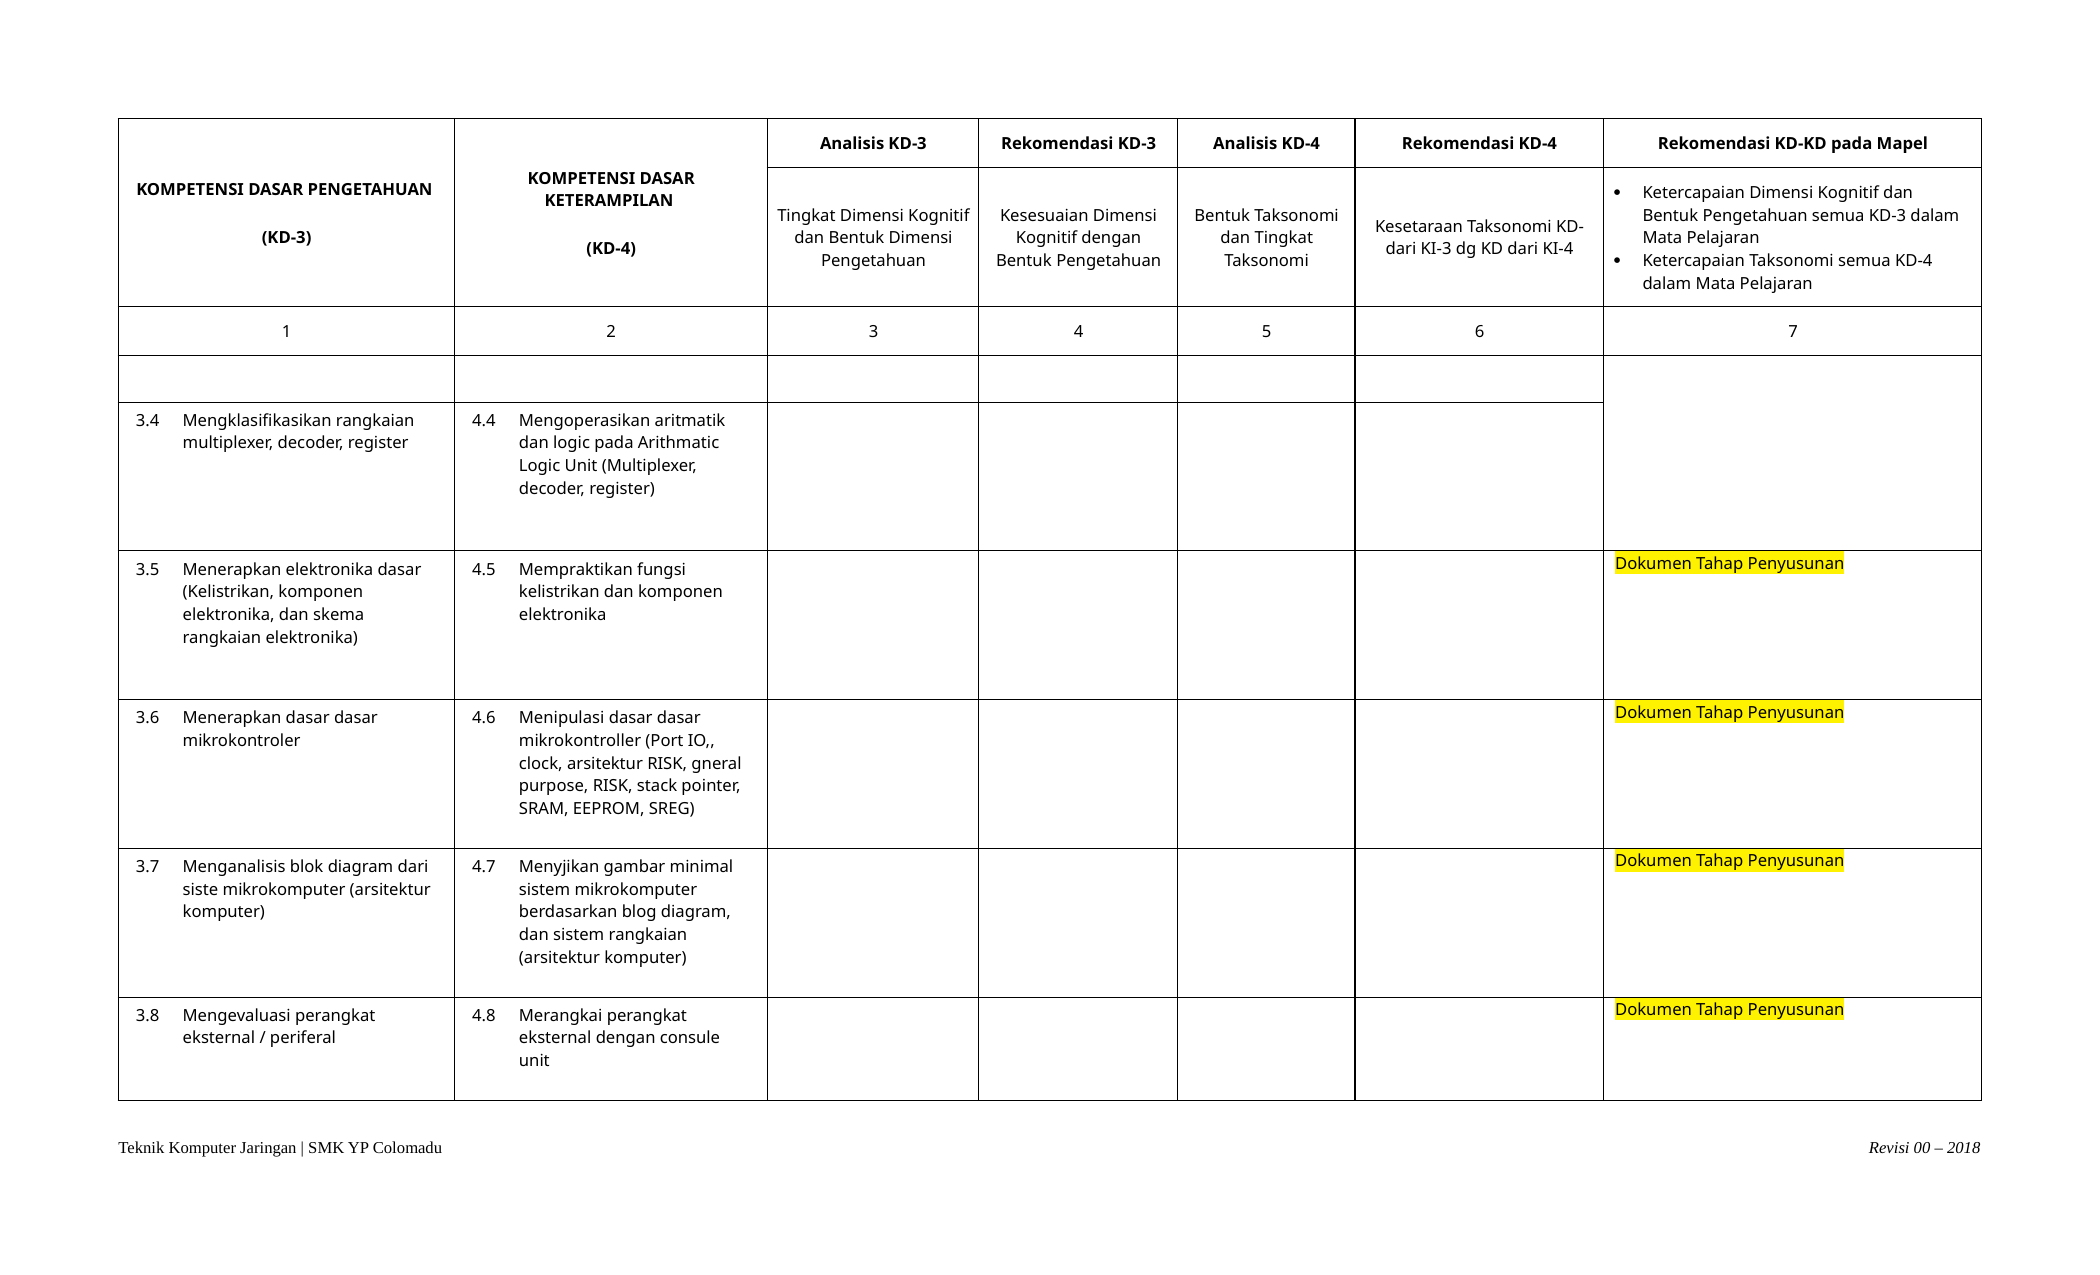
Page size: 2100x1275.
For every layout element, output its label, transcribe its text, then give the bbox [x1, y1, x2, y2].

table_cell [1356, 998, 1603, 1100]
table_cell [455, 700, 767, 848]
table_cell [768, 998, 978, 1100]
table_cell Dokumen Tahap Penyusunan [1604, 551, 1981, 699]
table_cell [1604, 356, 1981, 550]
table_cell [1356, 551, 1603, 699]
table_header [1189, 700, 1344, 734]
table_cell [979, 998, 1177, 1100]
table_header [779, 849, 967, 883]
table_header Mengoperasikan aritmatik dan logic pada Arithmatic Logic Unit (Multiplexer, decoder, register) [513, 403, 756, 505]
table_header Mempraktikan fungsi kelistrikan dan komponen elektronika [513, 551, 756, 631]
table_cell [768, 356, 978, 402]
table_header Rekomendasi KD-3 [979, 119, 1177, 167]
table_header Menipulasi dasar dasar mikrokontroller (Port IO,, clock, arsitektur RISK, gneral purpose, RISK, stack pointer, SRAM, EEPROM, SREG) [513, 700, 756, 825]
table_header [779, 998, 967, 1032]
table_cell [119, 551, 454, 699]
table_header [991, 551, 1166, 586]
table_cell [768, 700, 978, 848]
table_cell [119, 700, 454, 848]
table_cell Kesesuaian Dimensi Kognitif dengan Bentuk Pengetahuan [979, 168, 1177, 306]
table_header [1189, 849, 1344, 883]
table_cell [979, 356, 1177, 402]
table_cell [455, 998, 767, 1100]
table_header KOMPETENSI DASAR PENGETAHUAN (KD-3) [119, 119, 454, 306]
table_cell [768, 849, 978, 997]
table_header Merangkai perangkat eksternal dengan consule unit [513, 998, 756, 1077]
table_cell [1356, 356, 1603, 402]
table_header [991, 849, 1166, 883]
table_header Mengevaluasi perangkat eksternal / periferal [177, 998, 443, 1054]
table_header 3.6 [130, 700, 177, 757]
table_cell [1356, 403, 1603, 550]
table_header 4.5 [466, 551, 513, 631]
table_cell Dokumen Tahap Penyusunan [1604, 849, 1981, 997]
table_cell Ketercapaian Dimensi Kognitif dan Bentuk Pengetahuan semua KD-3 dalam Mata Pelajaran Ketercapaian Taksonomi semua KD-4 dalam Mata Pelajaran [1604, 168, 1981, 306]
table_header [991, 403, 1166, 437]
table_header Menyjikan gambar minimal sistem mikrokomputer berdasarkan blog diagram, dan sistem rangkaian (arsitektur komputer) [513, 849, 756, 974]
table_header 3.8 [130, 998, 177, 1054]
table_cell 7 [1604, 307, 1981, 355]
table_cell [455, 551, 767, 699]
table_header [779, 403, 967, 437]
table_cell [1178, 849, 1354, 997]
table_cell 6 [1356, 307, 1603, 355]
table_header [991, 998, 1166, 1032]
table_header Analisis KD-3 [768, 119, 978, 167]
table_cell [768, 551, 978, 699]
table_cell Bentuk Taksonomi dan Tingkat Taksonomi [1178, 168, 1354, 306]
table_cell [1178, 998, 1354, 1100]
table_cell [979, 700, 1177, 848]
table_header [1367, 998, 1592, 1032]
table_header [1367, 403, 1592, 437]
table_cell [455, 849, 767, 997]
table_cell [768, 403, 978, 550]
table_header 3.7 [130, 849, 177, 928]
table_cell [1178, 551, 1354, 699]
table_header 4.7 [466, 849, 513, 974]
table_cell Dokumen Tahap Penyusunan [1604, 700, 1981, 848]
table_header 4.8 [466, 998, 513, 1077]
table_header [779, 551, 967, 586]
table_header 3.4 [130, 403, 177, 459]
table_header [1189, 998, 1344, 1032]
table_cell [1356, 700, 1603, 848]
table_cell [455, 356, 767, 402]
table_cell [979, 849, 1177, 997]
table_header Menerapkan elektronika dasar (Kelistrikan, komponen elektronika, dan skema rangkaian elektronika) [177, 551, 443, 654]
table_header Rekomendasi KD-4 [1356, 119, 1603, 167]
table_cell [1178, 403, 1354, 550]
table_header [1367, 551, 1592, 586]
table_header [1367, 700, 1592, 734]
table_cell 3 [768, 307, 978, 355]
table_cell [979, 551, 1177, 699]
table_cell 4 [979, 307, 1177, 355]
table_cell [1178, 356, 1354, 402]
table_header Analisis KD-4 [1178, 119, 1354, 167]
table_cell [119, 998, 454, 1100]
table_header Menerapkan dasar dasar mikrokontroler [177, 700, 443, 757]
table_cell 1 [119, 307, 454, 355]
table_header Mengklasifikasikan rangkaian multiplexer, decoder, register [177, 403, 443, 459]
table_cell Kesetaraan Taksonomi KD-dari KI-3 dg KD dari KI-4 [1356, 168, 1603, 306]
table_header 4.4 [466, 403, 513, 505]
table_header Menganalisis blok diagram dari siste mikrokomputer (arsitektur komputer) [177, 849, 443, 928]
table_header [1189, 551, 1344, 586]
table_cell [119, 403, 454, 550]
table_cell Tingkat Dimensi Kognitif dan Bentuk Dimensi Pengetahuan [768, 168, 978, 306]
table_header 4.6 [466, 700, 513, 825]
table_cell [979, 403, 1177, 550]
table_cell 2 [455, 307, 767, 355]
table_header [779, 700, 967, 734]
table_cell [455, 403, 767, 550]
table_cell [119, 849, 454, 997]
table_cell [1178, 700, 1354, 848]
table_header Rekomendasi KD-KD pada Mapel [1604, 119, 1981, 167]
table_cell [119, 356, 454, 402]
table_cell 5 [1178, 307, 1354, 355]
table_header [1367, 849, 1592, 883]
table_header KOMPETENSI DASAR KETERAMPILAN (KD-4) [455, 119, 767, 306]
table_header 3.5 [130, 551, 177, 654]
table_header [1189, 403, 1344, 437]
table_cell [1356, 849, 1603, 997]
table_cell Dokumen Tahap Penyusunan [1604, 998, 1981, 1100]
table_header [991, 700, 1166, 734]
